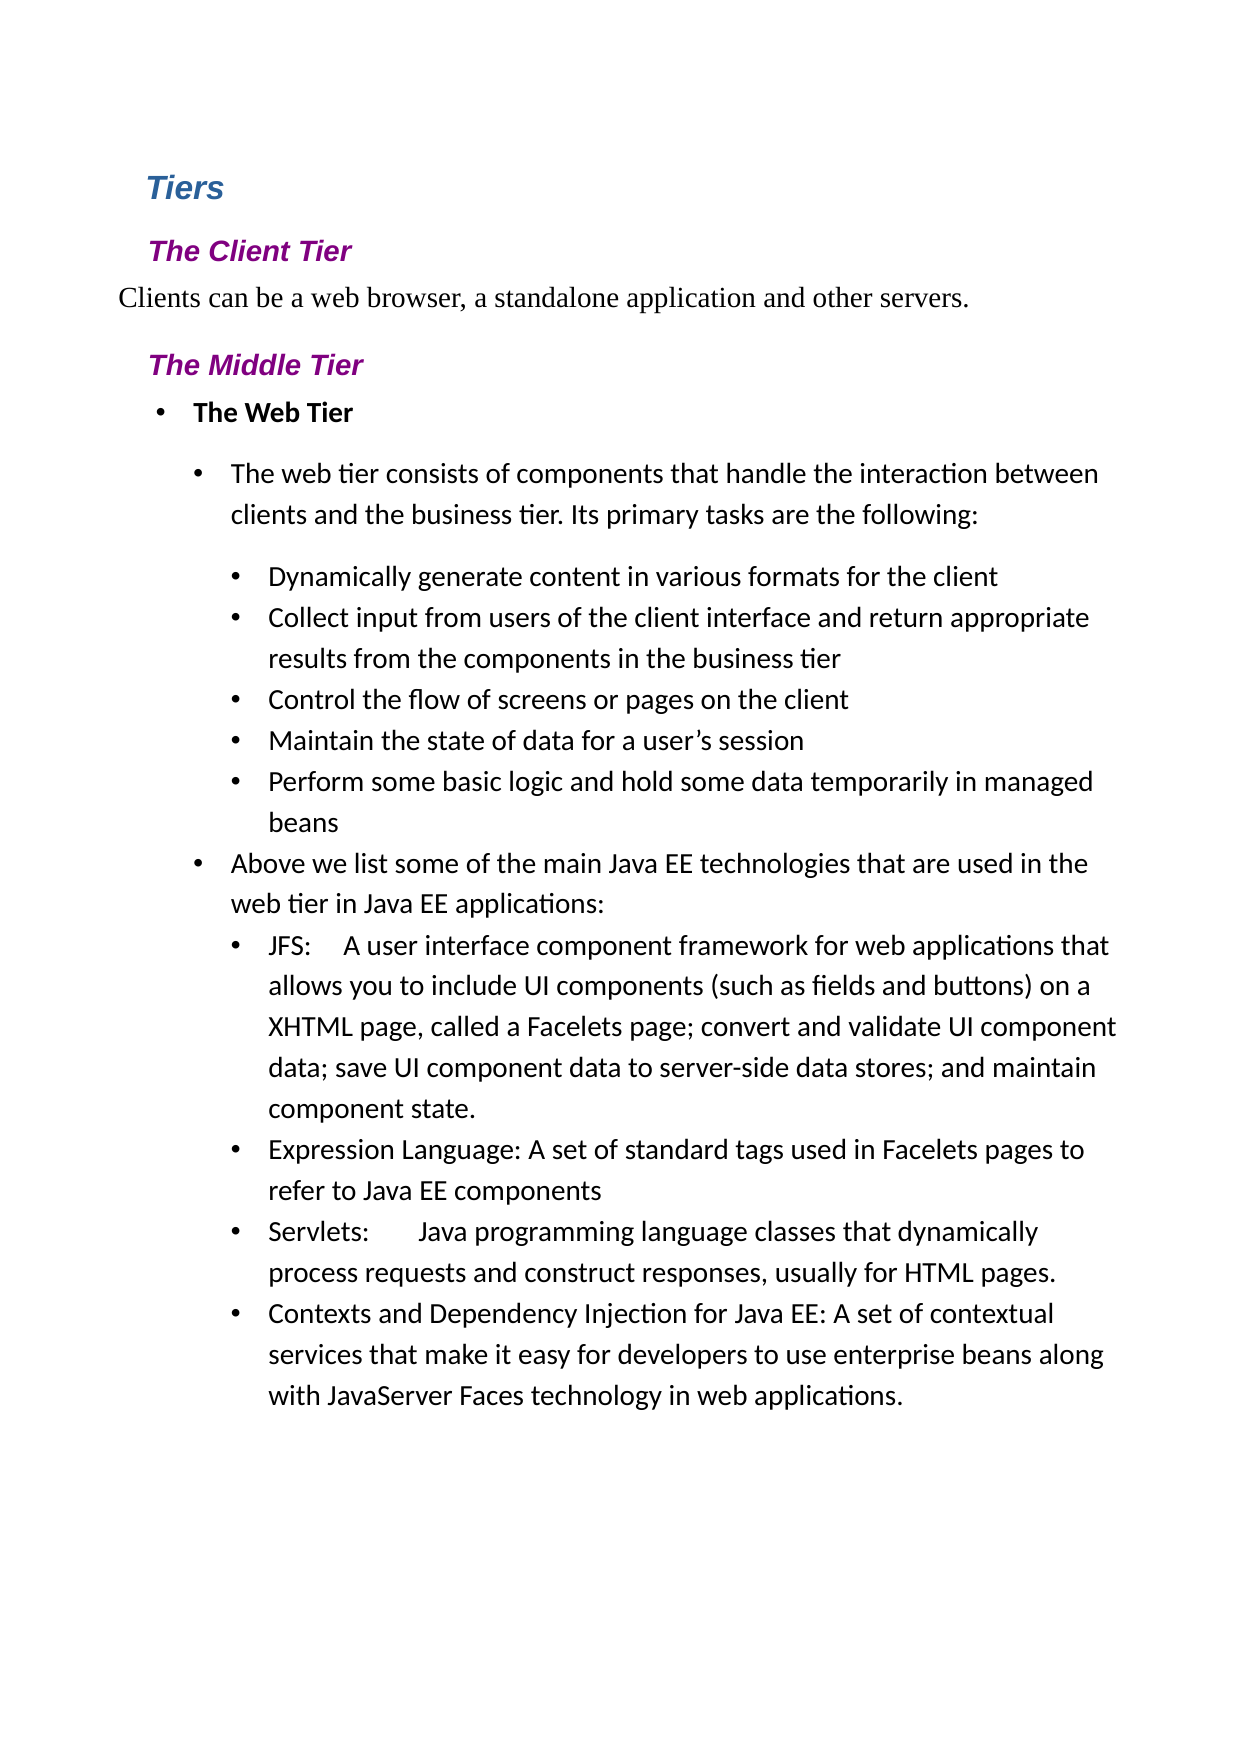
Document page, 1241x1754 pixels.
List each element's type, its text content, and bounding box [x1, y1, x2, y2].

subtitle The Middle Tier [148, 347, 1122, 381]
list JFS: A user interface component framework for web applications that allows you to include UI components (such as fields and buttons) on a XHTML page, called a Facelets page; convert and validate UI component data; save UI component data to server-side data stores; and maintain component state. [231, 927, 1122, 1126]
list Control the flow of screens or pages on the client [231, 681, 1122, 717]
list Contexts and Dependency Injection for Java EE: A set of contextual services that make it easy for developers to use enterprise beans along with JavaServer Faces technology in web applications. [231, 1295, 1122, 1412]
list Collect input from users of the client interface and return appropriate results from the components in the business tier [231, 599, 1122, 676]
list The Web Tier [156, 394, 1122, 429]
list Dynamically generate content in various formats for the client [231, 558, 1122, 594]
list Servlets: Java programming language classes that dynamically process requests and construct responses, usually for HTML pages. [231, 1213, 1122, 1290]
list Expression Language: A set of standard tags used in Facelets pages to refer to Java EE components [231, 1131, 1122, 1208]
list Maintain the state of data for a user’s session [231, 722, 1122, 757]
subtitle The Client Tier [148, 233, 1122, 267]
list Above we list some of the main Java EE technologies that are used in the web tier in Java EE applications: [193, 845, 1122, 921]
list Perform some basic logic and hold some data temporarily in managed beans [231, 763, 1122, 839]
subtitle Tiers [136, 168, 1122, 206]
list The web tier consists of components that handle the interaction between clients and the business tier. Its primary tasks are the following: [193, 455, 1122, 532]
list Clients can be a web browser, a standalone application and other servers. [118, 280, 1122, 313]
